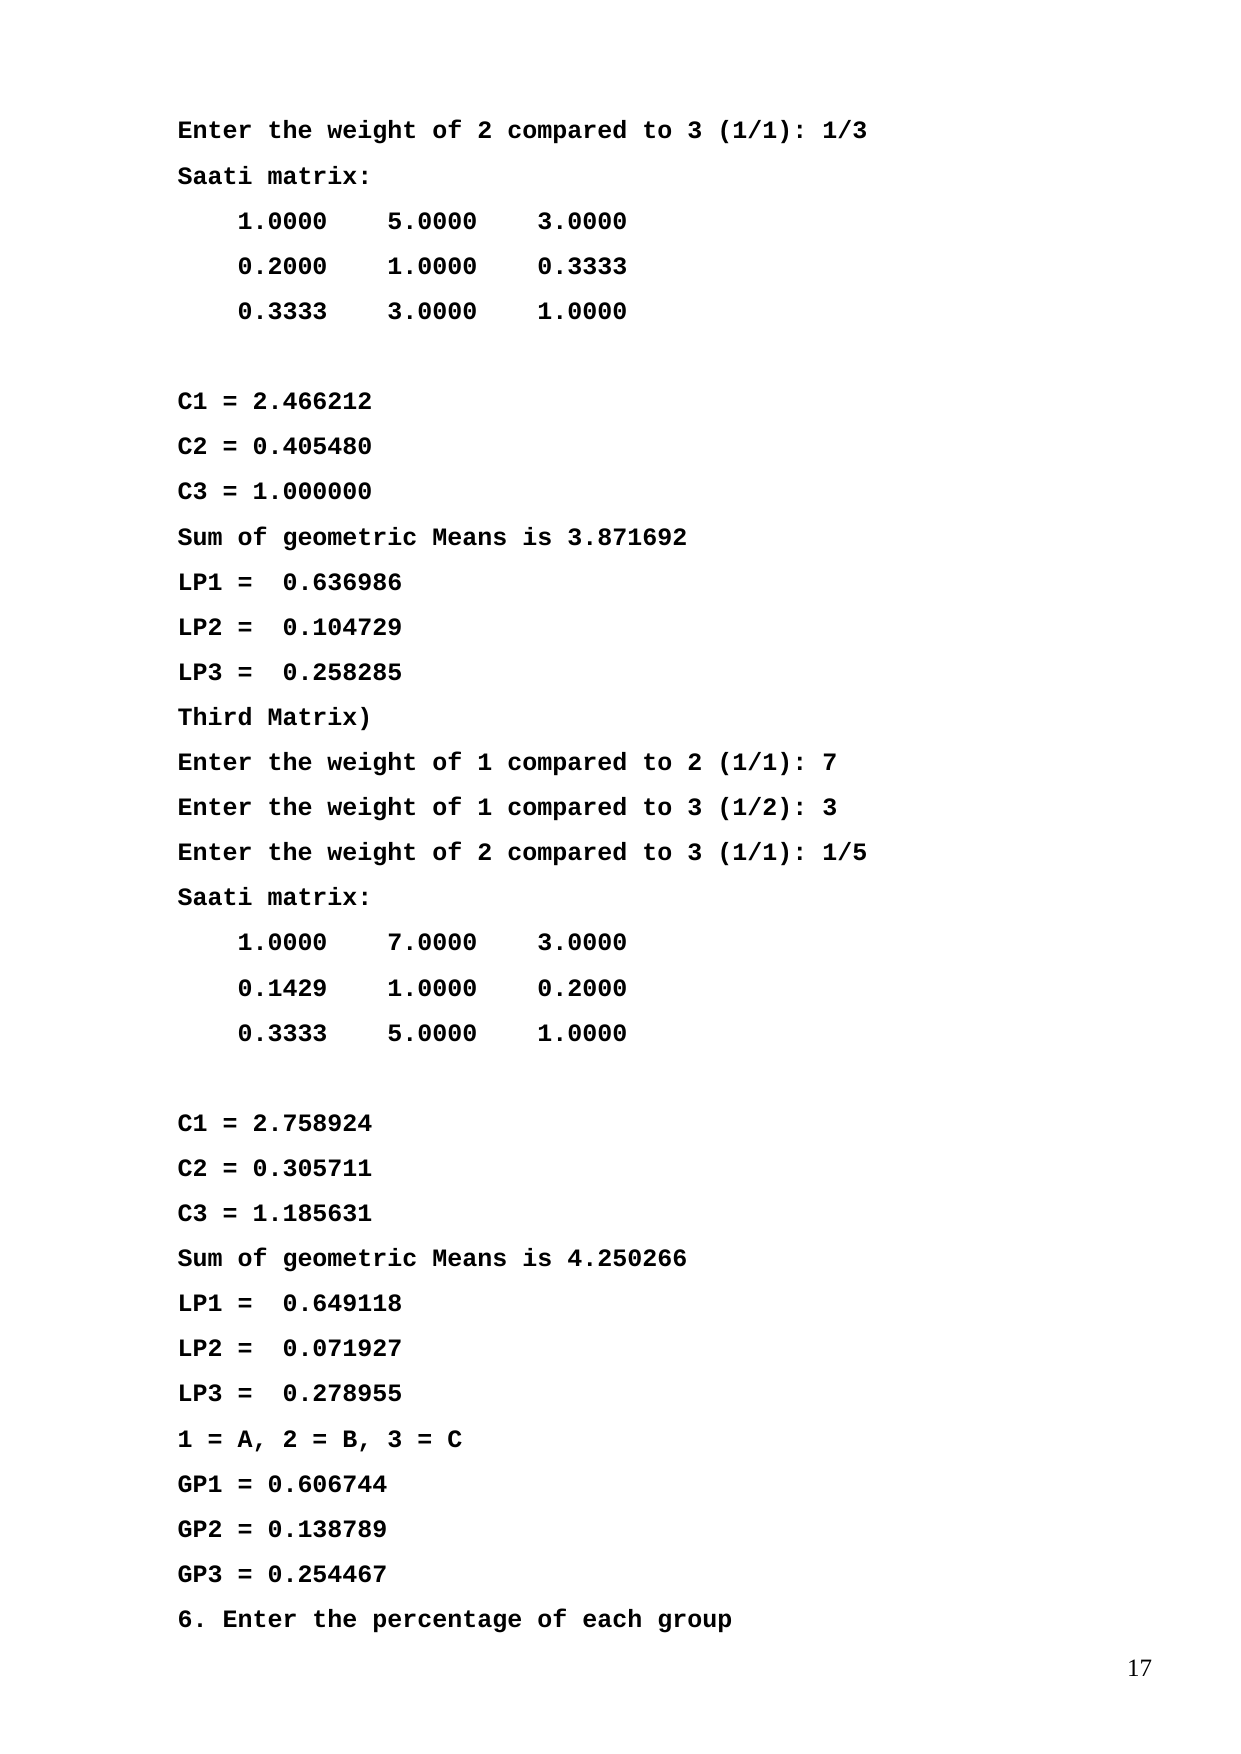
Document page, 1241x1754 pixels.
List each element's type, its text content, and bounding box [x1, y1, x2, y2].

subtitle 1.0000 5.0000 3.0000 [177, 208, 1152, 237]
subtitle 0.2000 1.0000 0.3333 [177, 253, 1152, 282]
subtitle C1 = 2.466212 [177, 389, 1152, 417]
subtitle Third Matrix) [177, 704, 1152, 733]
subtitle 0.3333 3.0000 1.0000 [177, 298, 1152, 327]
subtitle Saati matrix: [177, 163, 1152, 192]
subtitle 0.3333 5.0000 1.0000 [177, 1020, 1152, 1048]
subtitle Enter the weight of 2 compared to 3 (1/1): 1/3 [177, 118, 1152, 146]
subtitle Enter the weight of 2 compared to 3 (1/1): 1/5 [177, 840, 1152, 868]
subtitle LP2 = 0.104729 [177, 614, 1152, 643]
subtitle 0.1429 1.0000 0.2000 [177, 975, 1152, 1003]
subtitle C1 = 2.758924 [177, 1110, 1152, 1139]
subtitle LP1 = 0.649118 [177, 1291, 1152, 1319]
subtitle C2 = 0.305711 [177, 1156, 1152, 1184]
subtitle Saati matrix: [177, 885, 1152, 913]
subtitle Sum of geometric Means is 4.250266 [177, 1246, 1152, 1274]
subtitle Sum of geometric Means is 3.871692 [177, 524, 1152, 552]
subtitle C3 = 1.000000 [177, 479, 1152, 507]
subtitle 1 = A, 2 = B, 3 = C [177, 1426, 1152, 1454]
subtitle 6. Enter the percentage of each group [177, 1607, 1152, 1635]
subtitle C2 = 0.405480 [177, 434, 1152, 462]
subtitle Enter the weight of 1 compared to 2 (1/1): 7 [177, 749, 1152, 778]
subtitle Enter the weight of 1 compared to 3 (1/2): 3 [177, 795, 1152, 823]
subtitle LP3 = 0.278955 [177, 1381, 1152, 1409]
subtitle GP3 = 0.254467 [177, 1561, 1152, 1590]
subtitle 1.0000 7.0000 3.0000 [177, 930, 1152, 958]
subtitle GP1 = 0.606744 [177, 1471, 1152, 1499]
subtitle LP3 = 0.258285 [177, 659, 1152, 688]
subtitle C3 = 1.185631 [177, 1201, 1152, 1229]
subtitle GP2 = 0.138789 [177, 1516, 1152, 1545]
subtitle LP2 = 0.071927 [177, 1336, 1152, 1364]
subtitle LP1 = 0.636986 [177, 569, 1152, 597]
